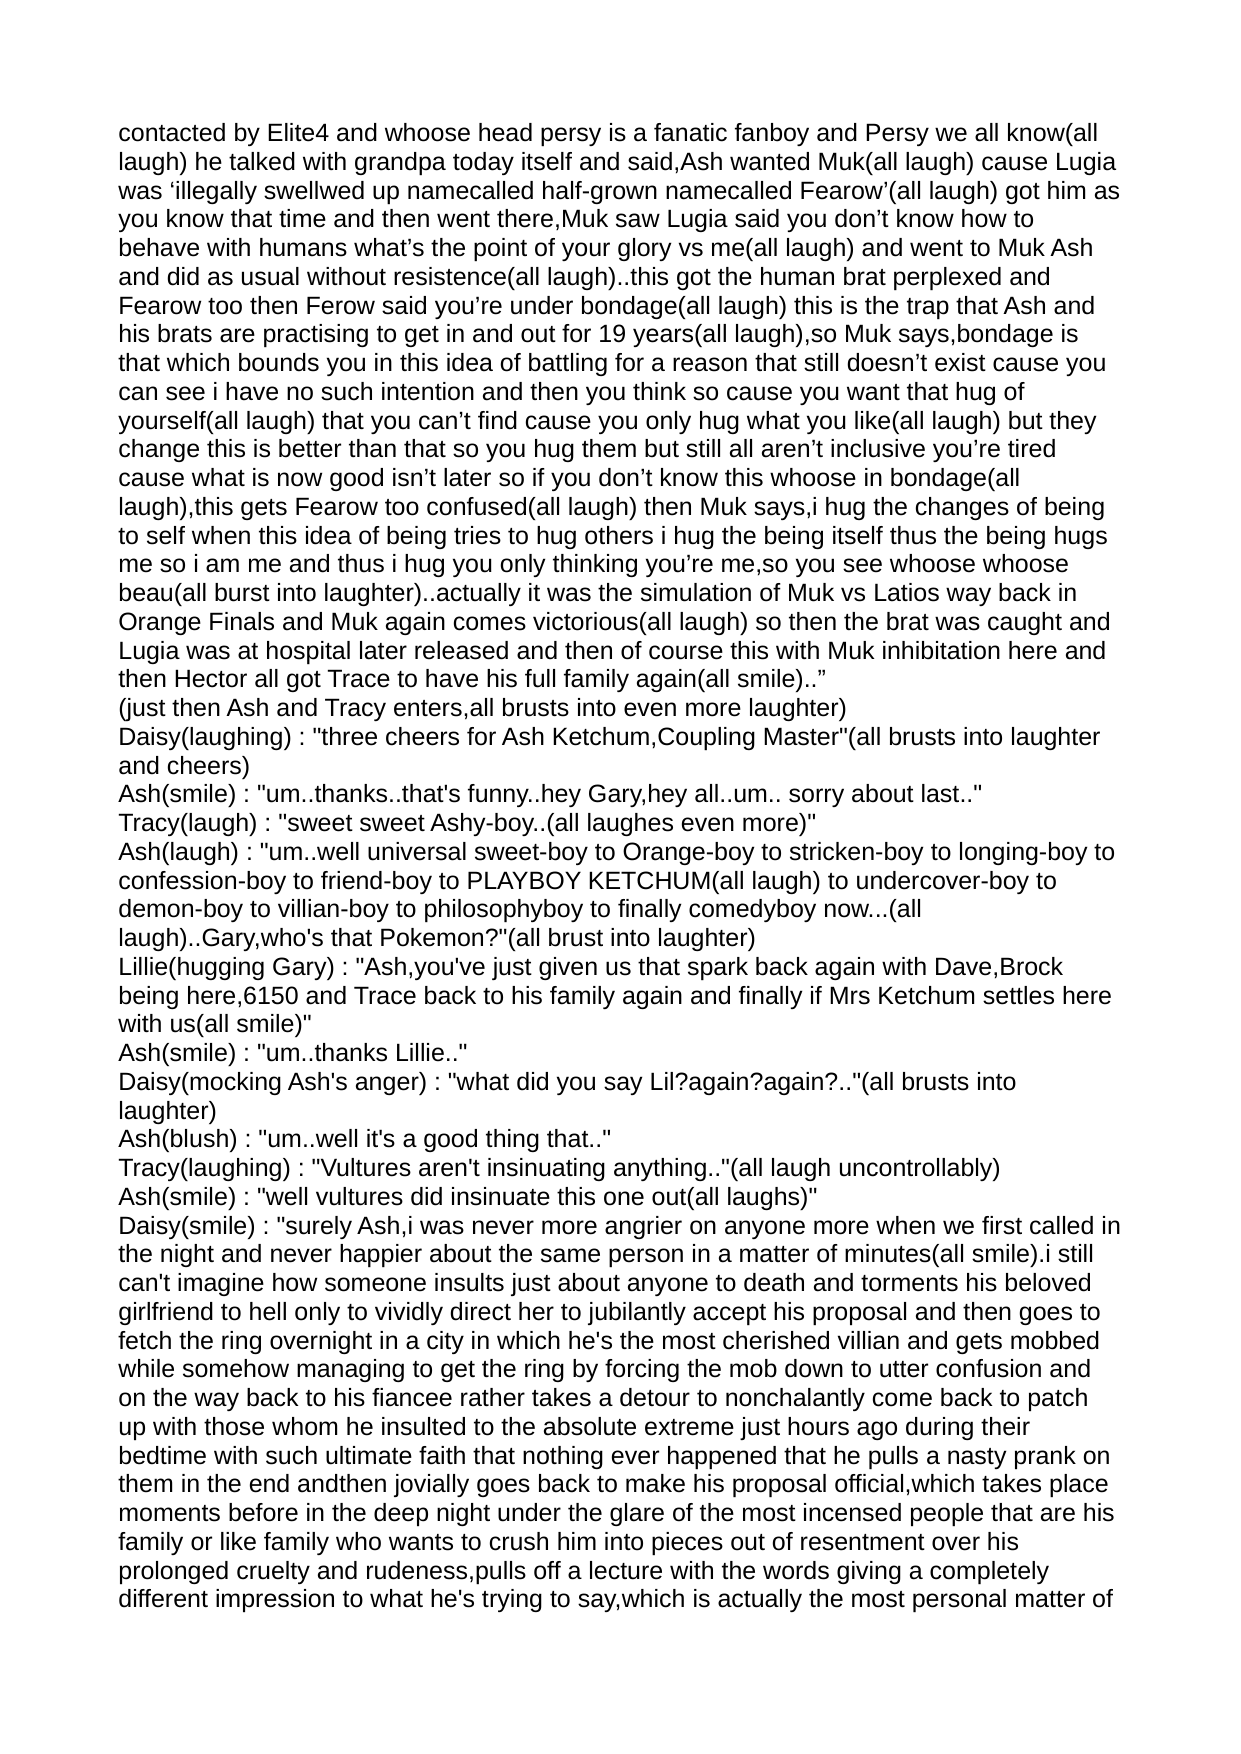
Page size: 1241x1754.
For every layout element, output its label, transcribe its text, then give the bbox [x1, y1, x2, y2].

text Ash(smile) : "well vultures did insinuate this one out(all laughs)" [118, 1182, 1122, 1211]
text Ash(smile) : "um..thanks Lillie.." [118, 1038, 1122, 1067]
text (just then Ash and Tracy enters,all brusts into even more laughter) [118, 693, 1122, 722]
text on the way back to his fiancee rather takes a detour to nonchalantly come back to patch up with those whom he insulted to the absolute extreme just hours ago during their bedtime with such ultimate faith that nothing ever happened that he pulls a nasty prank on them in the end andthen jovially goes back to make his proposal official,which takes place moments before in the deep night under the glare of the most incensed people that are his family or like family who wants to crush him into pieces out of resentment over his prolonged cruelty and rudeness,pulls off a lecture with the words giving a completely [118, 1383, 1122, 1584]
text Lillie(hugging Gary) : "Ash,you've just given us that spark back again with Dave,Brock being here,6150 and Trace back to his family again and finally if Mrs Ketchum settles here with us(all smile)" [118, 952, 1122, 1038]
text Tracy(laughing) : "Vultures aren't insinuating anything.."(all laugh uncontrollably) [118, 1153, 1122, 1182]
text and cheers) [118, 751, 1122, 779]
text Tracy(laugh) : "sweet sweet Ashy-boy..(all laughes even more)" [118, 808, 1122, 837]
text Ash(blush) : "um..well it's a good thing that.." [118, 1124, 1122, 1153]
text Ash(laugh) : "um..well universal sweet-boy to Orange-boy to stricken-boy to longing-boy to confession-boy to friend-boy to PLAYBOY KETCHUM(all laugh) to undercover-boy to demon-boy to villian-boy to philosophyboy to finally comedyboy now...(all laugh)..Gary,who's that Pokemon?"(all brust into laughter) [118, 837, 1122, 952]
text different impression to what he's trying to say,which is actually the most personal matter of [118, 1584, 1122, 1613]
text contacted by Elite4 and whoose head persy is a fanatic fanboy and Persy we all know(all laugh) he talked with grandpa today itself and said,Ash wanted Muk(all laugh) cause Lugia was ‘illegally swellwed up namecalled half-grown namecalled Fearow’(all laugh) got him as you know that time and then went there,Muk saw Lugia said you don’t know how to behave with humans what’s the point of your glory vs me(all laugh) and went to Muk Ash and did as usual without resistence(all laugh)..this got the human brat perplexed and Fearow too then Ferow said you’re under bondage(all laugh) this is the trap that Ash and his brats are practising to get in and out for 19 years(all laugh),so Muk says,bondage is that which bounds you in this idea of battling for a reason that still doesn’t exist cause you can see i have no such intention and then you think so cause you want that hug of yourself(all laugh) that you can’t find cause you only hug what you like(all laugh) but they change this is better than that so you hug them but still all aren’t inclusive you’re tired cause what is now good isn’t later so if you don’t know this whoose in bondage(all laugh),this gets Fearow too confused(all laugh) then Muk says,i hug the changes of being to self when this idea of being tries to hug others i hug the being itself thus the being hugs me so i am me and thus i hug you only thinking you’re me,so you see whoose whoose beau(all burst into laughter)..actually it was the simulation of Muk vs Latios way back in Orange Finals and Muk again comes victorious(all laugh) so then the brat was caught and Lugia was at hospital later released and then of course this with Muk inhibitation here and then Hector all got Trace to have his full family again(all smile)..” [118, 118, 1122, 693]
text Daisy(laughing) : "three cheers for Ash Ketchum,Coupling Master"(all brusts into laughter [118, 722, 1122, 751]
text Ash(smile) : "um..thanks..that's funny..hey Gary,hey all..um.. sorry about last.." [118, 779, 1122, 808]
text Daisy(smile) : "surely Ash,i was never more angrier on anyone more when we first called in the night and never happier about the same person in a matter of minutes(all smile).i still can't imagine how someone insults just about anyone to death and torments his beloved girlfriend to hell only to vividly direct her to jubilantly accept his proposal and then goes to fetch the ring overnight in a city in which he's the most cherished villian and gets mobbed while somehow managing to get the ring by forcing the mob down to utter confusion and [118, 1211, 1122, 1383]
text Daisy(mocking Ash's anger) : "what did you say Lil?again?again?.."(all brusts into laughter) [118, 1067, 1122, 1124]
